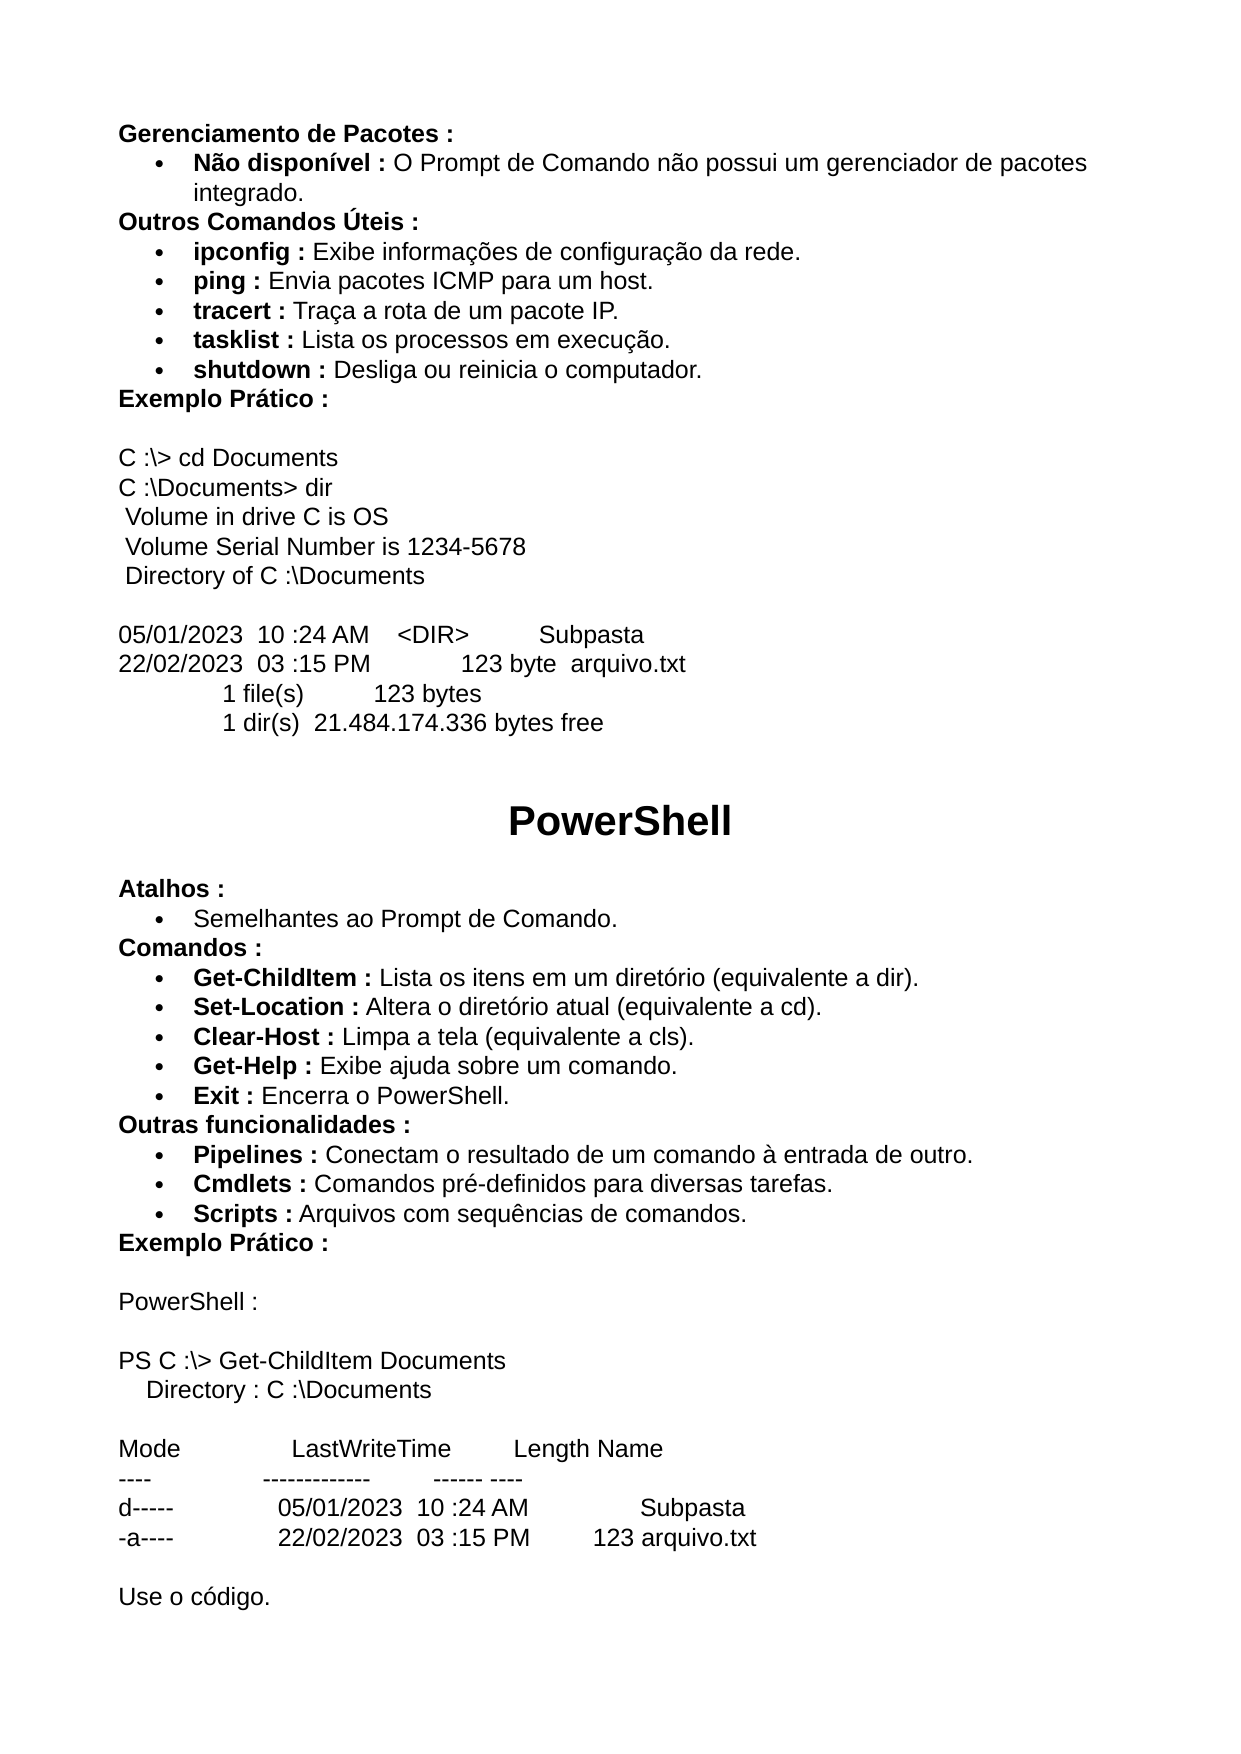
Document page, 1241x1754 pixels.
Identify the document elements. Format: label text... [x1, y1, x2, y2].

text PS C :\> Get-ChildItem Documents [118, 1345, 1122, 1375]
list Scripts : Arquivos com sequências de comandos. [156, 1198, 1122, 1227]
text 22/02/2023 03 :15 PM 123 byte arquivo.txt [118, 649, 1122, 678]
text Atalhos : [118, 873, 1122, 903]
text 1 dir(s) 21.484.174.336 bytes free [118, 708, 1122, 737]
text d----- 05/01/2023 10 :24 AM Subpasta [118, 1493, 1122, 1522]
text Outros Comandos Úteis : [118, 207, 1122, 236]
list tracert : Traça a rota de um pacote IP. [156, 295, 1122, 324]
text Volume Serial Number is 1234-5678 [118, 531, 1122, 560]
list shutdown : Desliga ou reinicia o computador. [156, 354, 1122, 383]
text ---- ------------- ------ ---- [118, 1463, 1122, 1493]
list Set-Location : Altera o diretório atual (equivalente a cd). [156, 991, 1122, 1021]
list Clear-Host : Limpa a tela (equivalente a cls). [156, 1021, 1122, 1050]
text 1 file(s) 123 bytes [118, 678, 1122, 708]
list tasklist : Lista os processos em execução. [156, 324, 1122, 354]
list Exit : Encerra o PowerShell. [156, 1080, 1122, 1109]
text PowerShell : [118, 1286, 1122, 1316]
text Gerenciamento de Pacotes : [118, 118, 1122, 148]
text 05/01/2023 10 :24 AM <DIR> Subpasta [118, 619, 1122, 649]
text Directory of C :\Documents [118, 560, 1122, 590]
text Directory : C :\Documents [118, 1375, 1122, 1404]
text Exemplo Prático : [118, 1227, 1122, 1257]
text -a---- 22/02/2023 03 :15 PM 123 arquivo.txt [118, 1522, 1122, 1552]
text C :\> cd Documents [118, 442, 1122, 472]
list ping : Envia pacotes ICMP para um host. [156, 266, 1122, 295]
text Volume in drive C is OS [118, 501, 1122, 531]
text Outras funcionalidades : [118, 1109, 1122, 1139]
text Mode LastWriteTime Length Name [118, 1434, 1122, 1463]
list Não disponível : O Prompt de Comando não possui um gerenciador de pacotes integrado. [156, 148, 1122, 207]
list Get-ChildItem : Lista os itens em um diretório (equivalente a dir). [156, 962, 1122, 991]
text C :\Documents> dir [118, 472, 1122, 501]
list Semelhantes ao Prompt de Comando. [156, 903, 1122, 932]
text PowerShell [118, 796, 1122, 844]
list Get-Help : Exibe ajuda sobre um comando. [156, 1050, 1122, 1080]
list ipconfig : Exibe informações de configuração da rede. [156, 236, 1122, 266]
list Cmdlets : Comandos pré-definidos para diversas tarefas. [156, 1168, 1122, 1198]
text Use o código. [118, 1581, 1122, 1611]
text Comandos : [118, 932, 1122, 962]
text Exemplo Prático : [118, 383, 1122, 413]
list Pipelines : Conectam o resultado de um comando à entrada de outro. [156, 1139, 1122, 1168]
